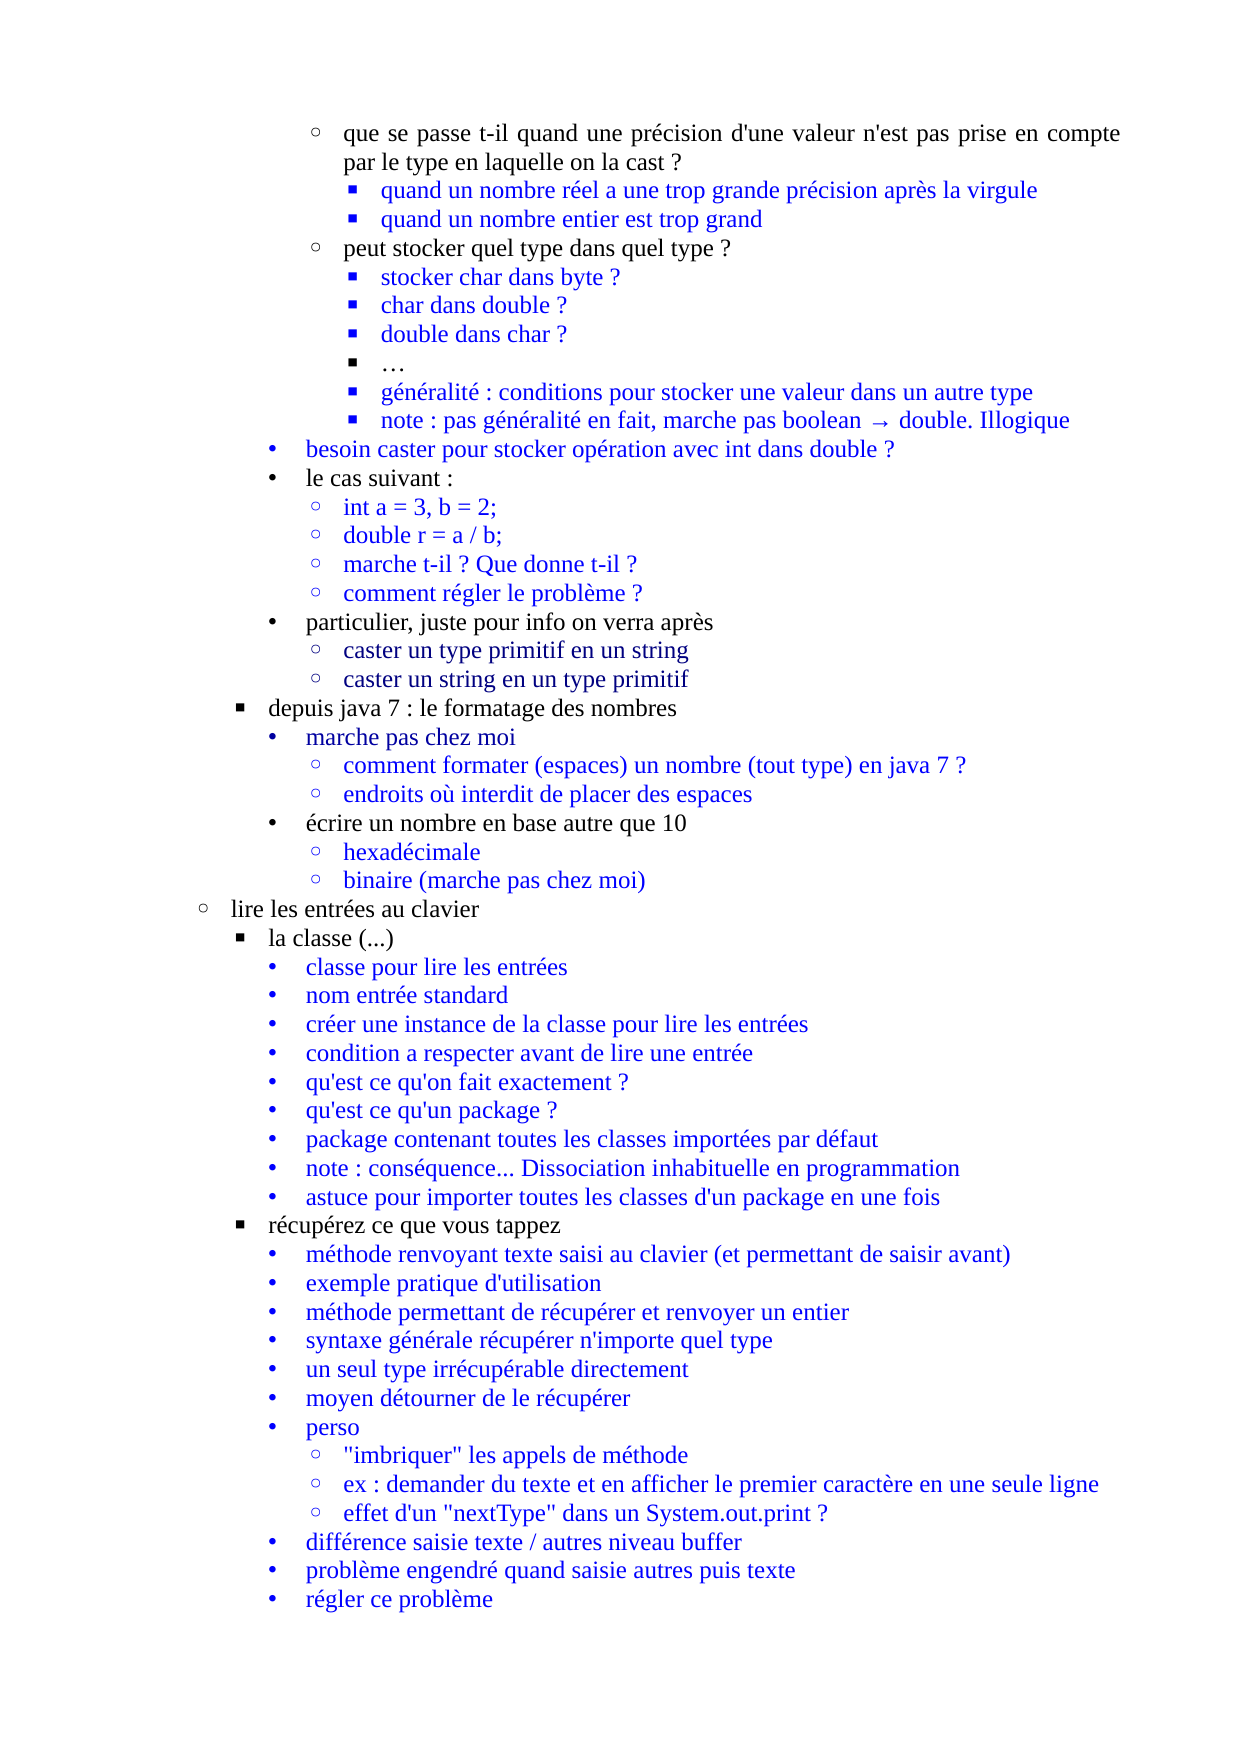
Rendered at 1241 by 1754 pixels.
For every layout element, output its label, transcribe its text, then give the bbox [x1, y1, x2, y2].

list binaire (marche pas chez moi) [306, 866, 1122, 894]
list effet d'un "nextType" dans un System.out.print ? [306, 1498, 1122, 1527]
list comment régler le problème ? [306, 578, 1122, 607]
list depuis java 7 : le formatage des nombres [231, 693, 1122, 722]
list qu'est ce qu'un package ? [268, 1096, 1122, 1124]
list int a = 3, b = 2; [306, 492, 1122, 521]
list généralité : conditions pour stocker une valeur dans un autre type [343, 377, 1122, 406]
list méthode renvoyant texte saisi au clavier (et permettant de saisir avant) [268, 1239, 1122, 1268]
list caster un type primitif en un string [306, 636, 1122, 664]
list "imbriquer" les appels de méthode [306, 1441, 1122, 1469]
list un seul type irrécupérable directement [268, 1354, 1122, 1383]
list moyen détourner de le récupérer [268, 1383, 1122, 1412]
list qu'est ce qu'on fait exactement ? [268, 1067, 1122, 1096]
list marche pas chez moi [268, 722, 1122, 751]
list classe pour lire les entrées [268, 952, 1122, 981]
list besoin caster pour stocker opération avec int dans double ? [268, 434, 1122, 463]
list char dans double ? [343, 291, 1122, 319]
list endroits où interdit de placer des espaces [306, 779, 1122, 808]
list méthode permettant de récupérer et renvoyer un entier [268, 1297, 1122, 1326]
list peut stocker quel type dans quel type ? [306, 233, 1122, 262]
list particulier, juste pour info on verra après [268, 607, 1122, 636]
list stocker char dans byte ? [343, 262, 1122, 291]
list caster un string en un type primitif [306, 664, 1122, 693]
list récupérez ce que vous tappez [231, 1211, 1122, 1239]
list double r = a / b; [306, 521, 1122, 549]
list astuce pour importer toutes les classes d'un package en une fois [268, 1182, 1122, 1211]
list problème engendré quand saisie autres puis texte [268, 1556, 1122, 1584]
list ex : demander du texte et en afficher le premier caractère en une seule ligne [306, 1469, 1122, 1498]
list lire les entrées au clavier [193, 894, 1122, 923]
list exemple pratique d'utilisation [268, 1268, 1122, 1297]
list créer une instance de la classe pour lire les entrées [268, 1009, 1122, 1038]
list écrire un nombre en base autre que 10 [268, 808, 1122, 837]
list quand un nombre réel a une trop grande précision après la virgule [343, 176, 1122, 204]
list note : conséquence... Dissociation inhabituelle en programmation [268, 1153, 1122, 1182]
list différence saisie texte / autres niveau buffer [268, 1527, 1122, 1556]
list comment formater (espaces) un nombre (tout type) en java 7 ? [306, 751, 1122, 779]
list marche t-il ? Que donne t-il ? [306, 549, 1122, 578]
list nom entrée standard [268, 981, 1122, 1009]
list hexadécimale [306, 837, 1122, 866]
list note : pas généralité en fait, marche pas boolean → double. Illogique [343, 406, 1122, 434]
list … [343, 348, 1122, 377]
list condition a respecter avant de lire une entrée [268, 1038, 1122, 1067]
list package contenant toutes les classes importées par défaut [268, 1124, 1122, 1153]
list la classe (...) [231, 923, 1122, 952]
list quand un nombre entier est trop grand [343, 204, 1122, 233]
list régler ce problème [268, 1584, 1122, 1613]
list syntaxe générale récupérer n'importe quel type [268, 1326, 1122, 1354]
list double dans char ? [343, 319, 1122, 348]
list perso [268, 1412, 1122, 1441]
list que se passe t-il quand une précision d'une valeur n'est pas prise en compte par le type en laquelle on la cast ? [306, 118, 1122, 176]
list le cas suivant : [268, 463, 1122, 492]
